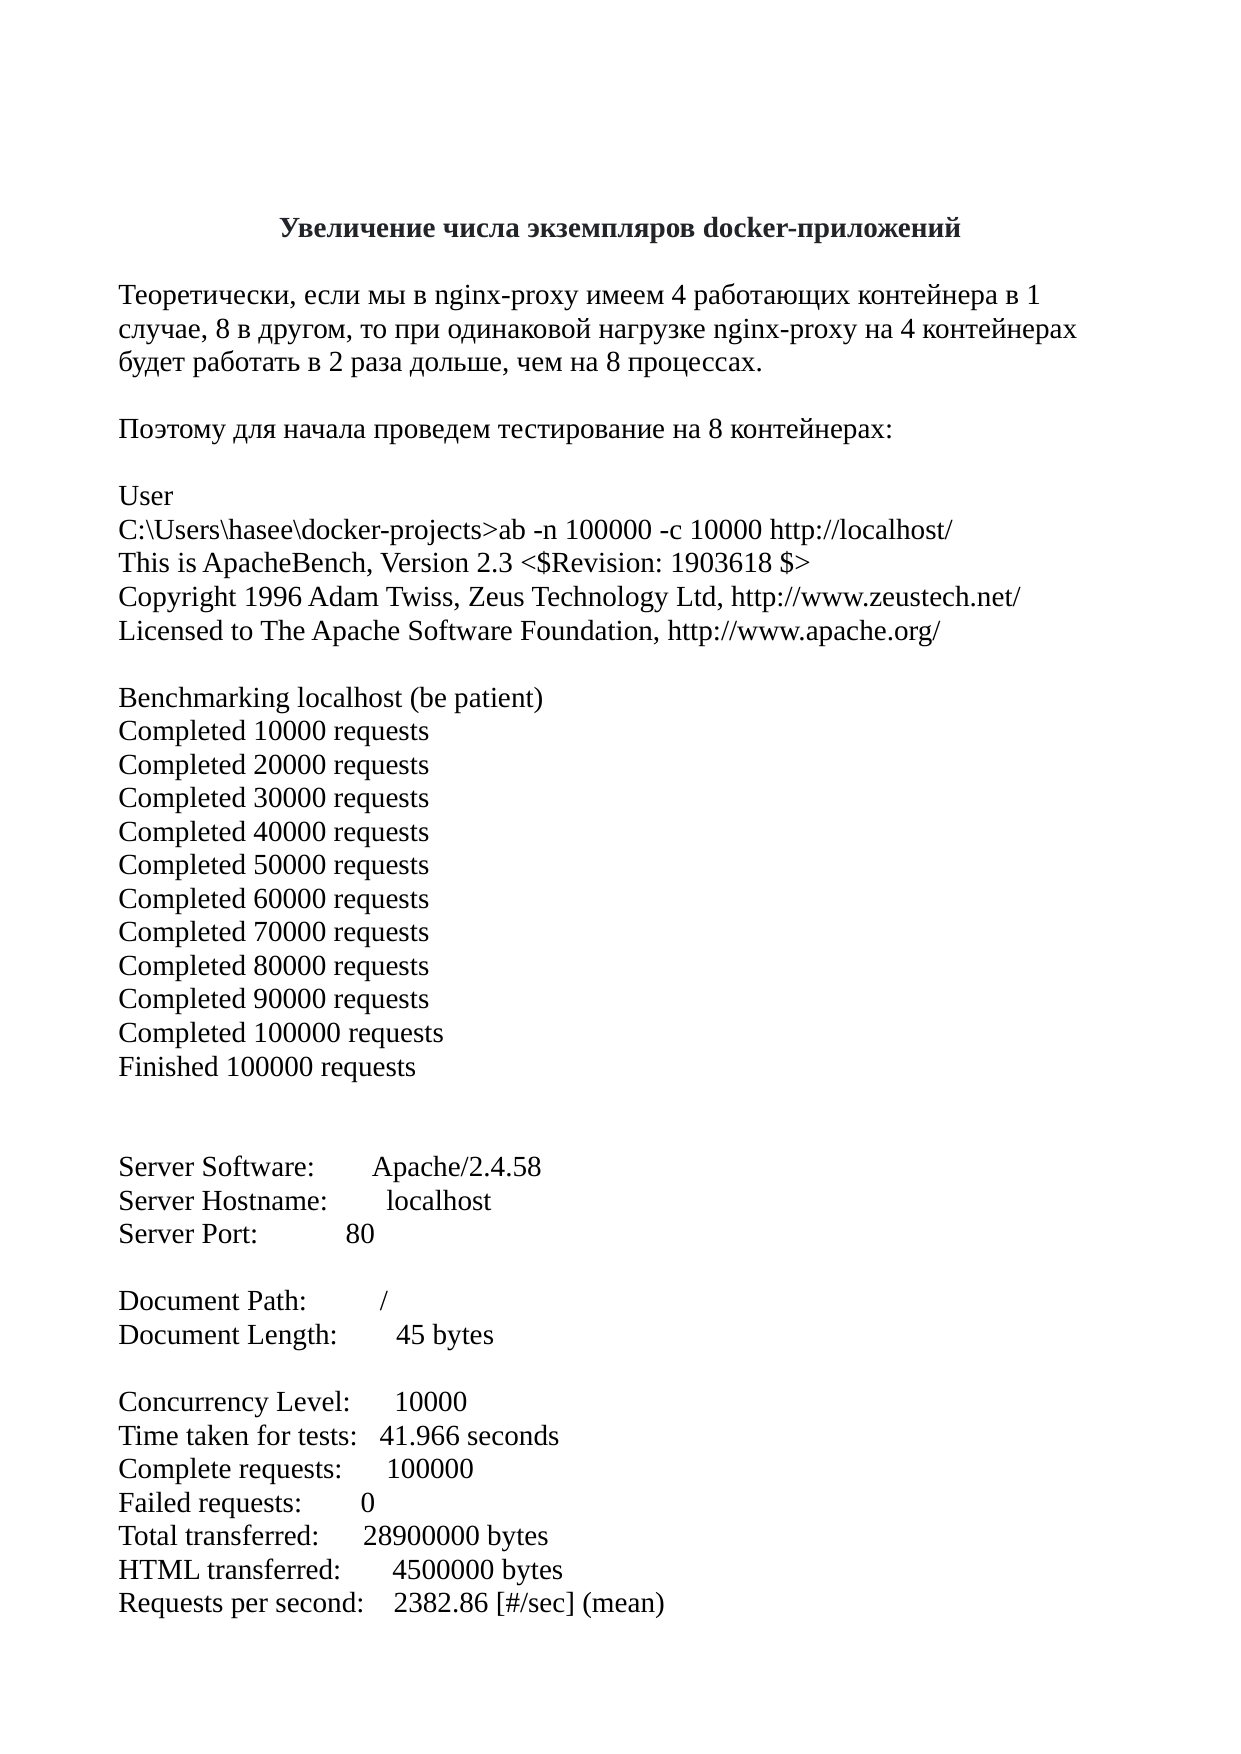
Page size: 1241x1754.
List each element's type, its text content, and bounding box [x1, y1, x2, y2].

text Server Port: 80 [118, 1216, 1122, 1250]
text Licensed to The Apache Software Foundation, http://www.apache.org/ [118, 613, 1122, 646]
text Completed 30000 requests [118, 780, 1122, 814]
text Completed 80000 requests [118, 948, 1122, 982]
text Server Hostname: localhost [118, 1183, 1122, 1216]
text HTML transferred: 4500000 bytes [118, 1552, 1122, 1585]
text Поэтому для начала проведем тестирование на 8 контейнерах: [118, 411, 1122, 478]
text Benchmarking localhost (be patient) [118, 680, 1122, 713]
text Document Path: / [118, 1283, 1122, 1317]
text Document Length: 45 bytes [118, 1317, 1122, 1351]
text Completed 50000 requests [118, 847, 1122, 881]
text Completed 90000 requests [118, 982, 1122, 1015]
subtitle Увеличение числа экземпляров docker-приложений [118, 210, 1122, 244]
text Total transferred: 28900000 bytes [118, 1518, 1122, 1552]
text Failed requests: 0 [118, 1485, 1122, 1518]
text User [118, 478, 1122, 512]
text Теоретически, если мы в nginx-proxy имеем 4 работающих контейнера в 1 случае, 8 в другом, то при одинаковой нагрузке nginx-proxy на 4 контейнерах будет работать в 2 раза дольше, чем на 8 процессах. [118, 277, 1122, 378]
text This is ApacheBench, Version 2.3 <$Revision: 1903618 $> [118, 546, 1122, 579]
text Completed 70000 requests [118, 914, 1122, 948]
text Completed 60000 requests [118, 881, 1122, 914]
text Copyright 1996 Adam Twiss, Zeus Technology Ltd, http://www.zeustech.net/ [118, 579, 1122, 613]
text Concurrency Level: 10000 [118, 1384, 1122, 1418]
text Server Software: Apache/2.4.58 [118, 1149, 1122, 1183]
text Completed 20000 requests [118, 747, 1122, 780]
text Complete requests: 100000 [118, 1451, 1122, 1485]
text Completed 10000 requests [118, 713, 1122, 747]
text Finished 100000 requests [118, 1049, 1122, 1082]
text Time taken for tests: 41.966 seconds [118, 1418, 1122, 1451]
text C:\Users\hasee\docker-projects>ab -n 100000 -c 10000 http://localhost/ [118, 512, 1122, 546]
text Completed 40000 requests [118, 814, 1122, 847]
text Requests per second: 2382.86 [#/sec] (mean) [118, 1585, 1122, 1619]
text Completed 100000 requests [118, 1015, 1122, 1049]
